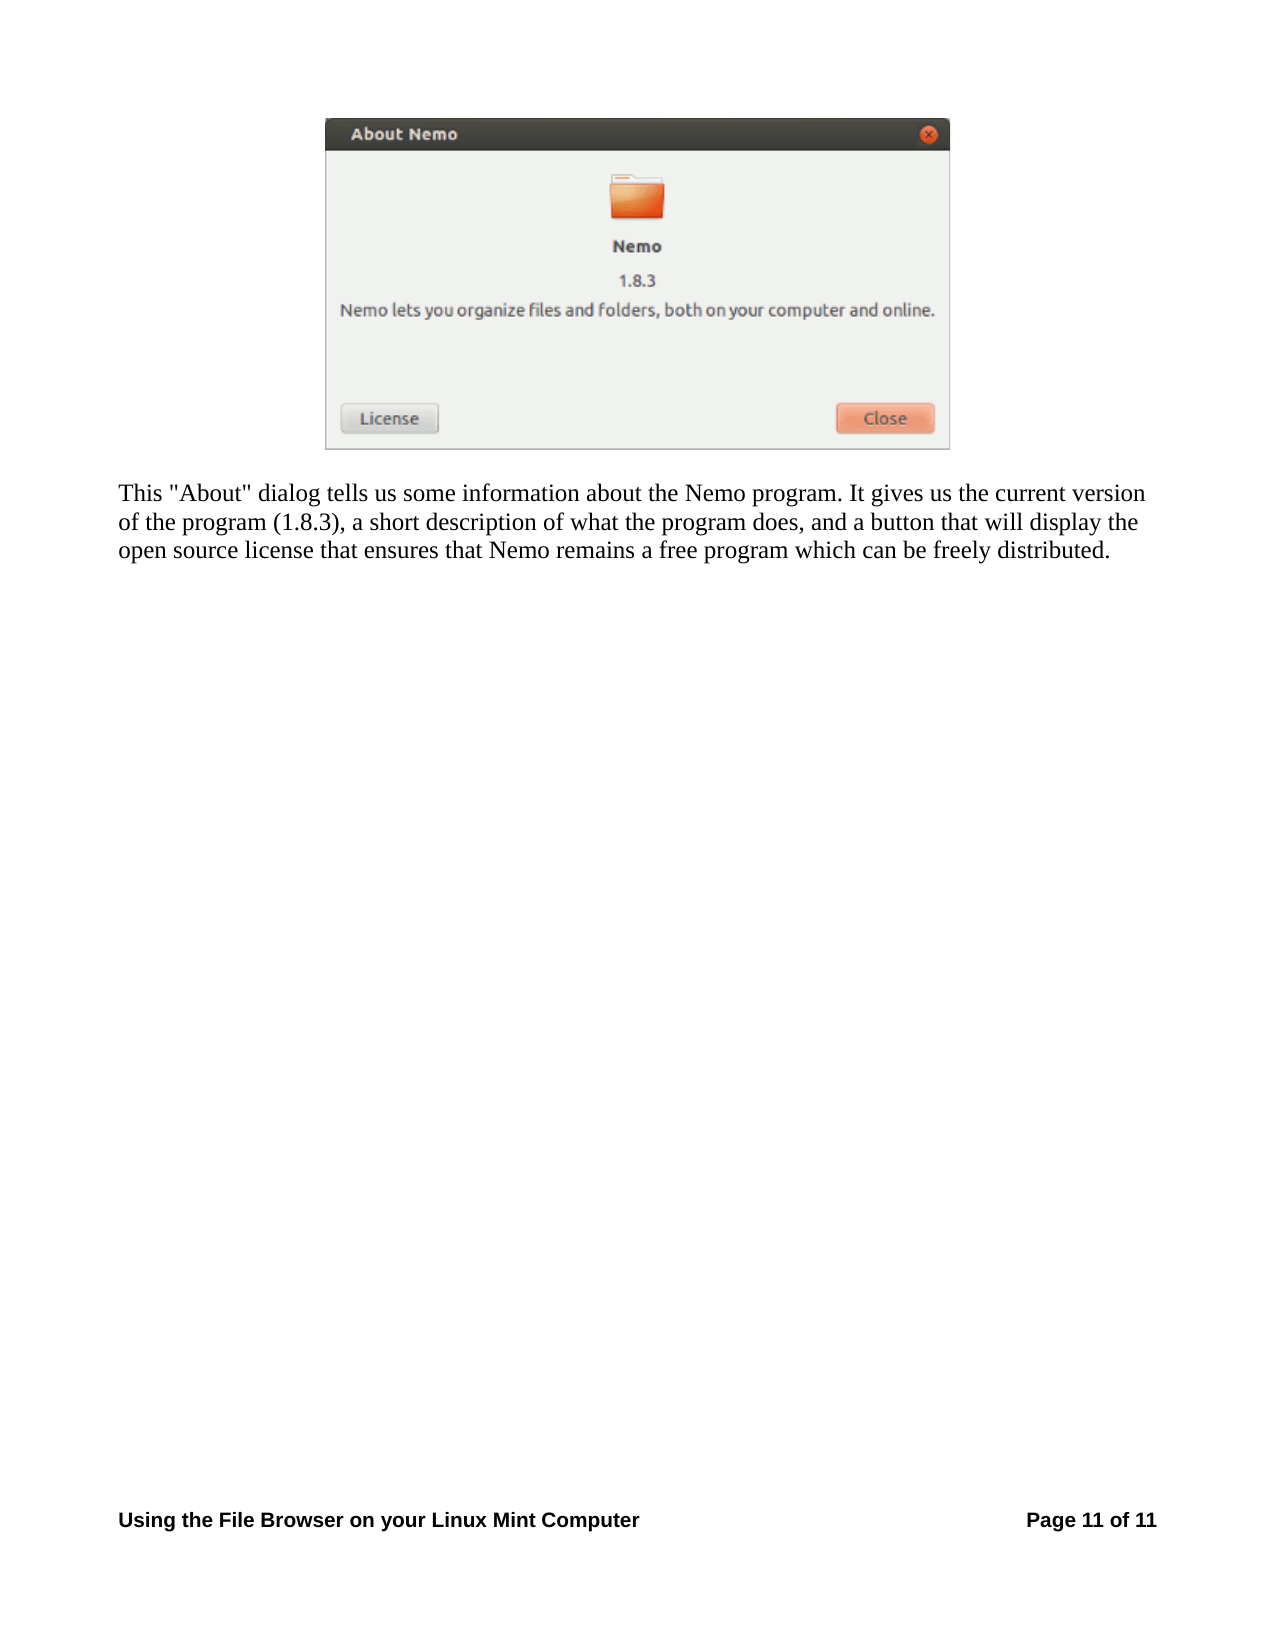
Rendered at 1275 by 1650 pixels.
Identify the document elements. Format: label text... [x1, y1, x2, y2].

text This "About" dialog tells us some information about the Nemo program. It gives us the current version of the program (1.8.3), a short description of what the program does, and a button that will display the open source license that ensures that Nemo remains a free program which can be freely distributed. [118, 478, 1157, 564]
picture [325, 118, 951, 450]
